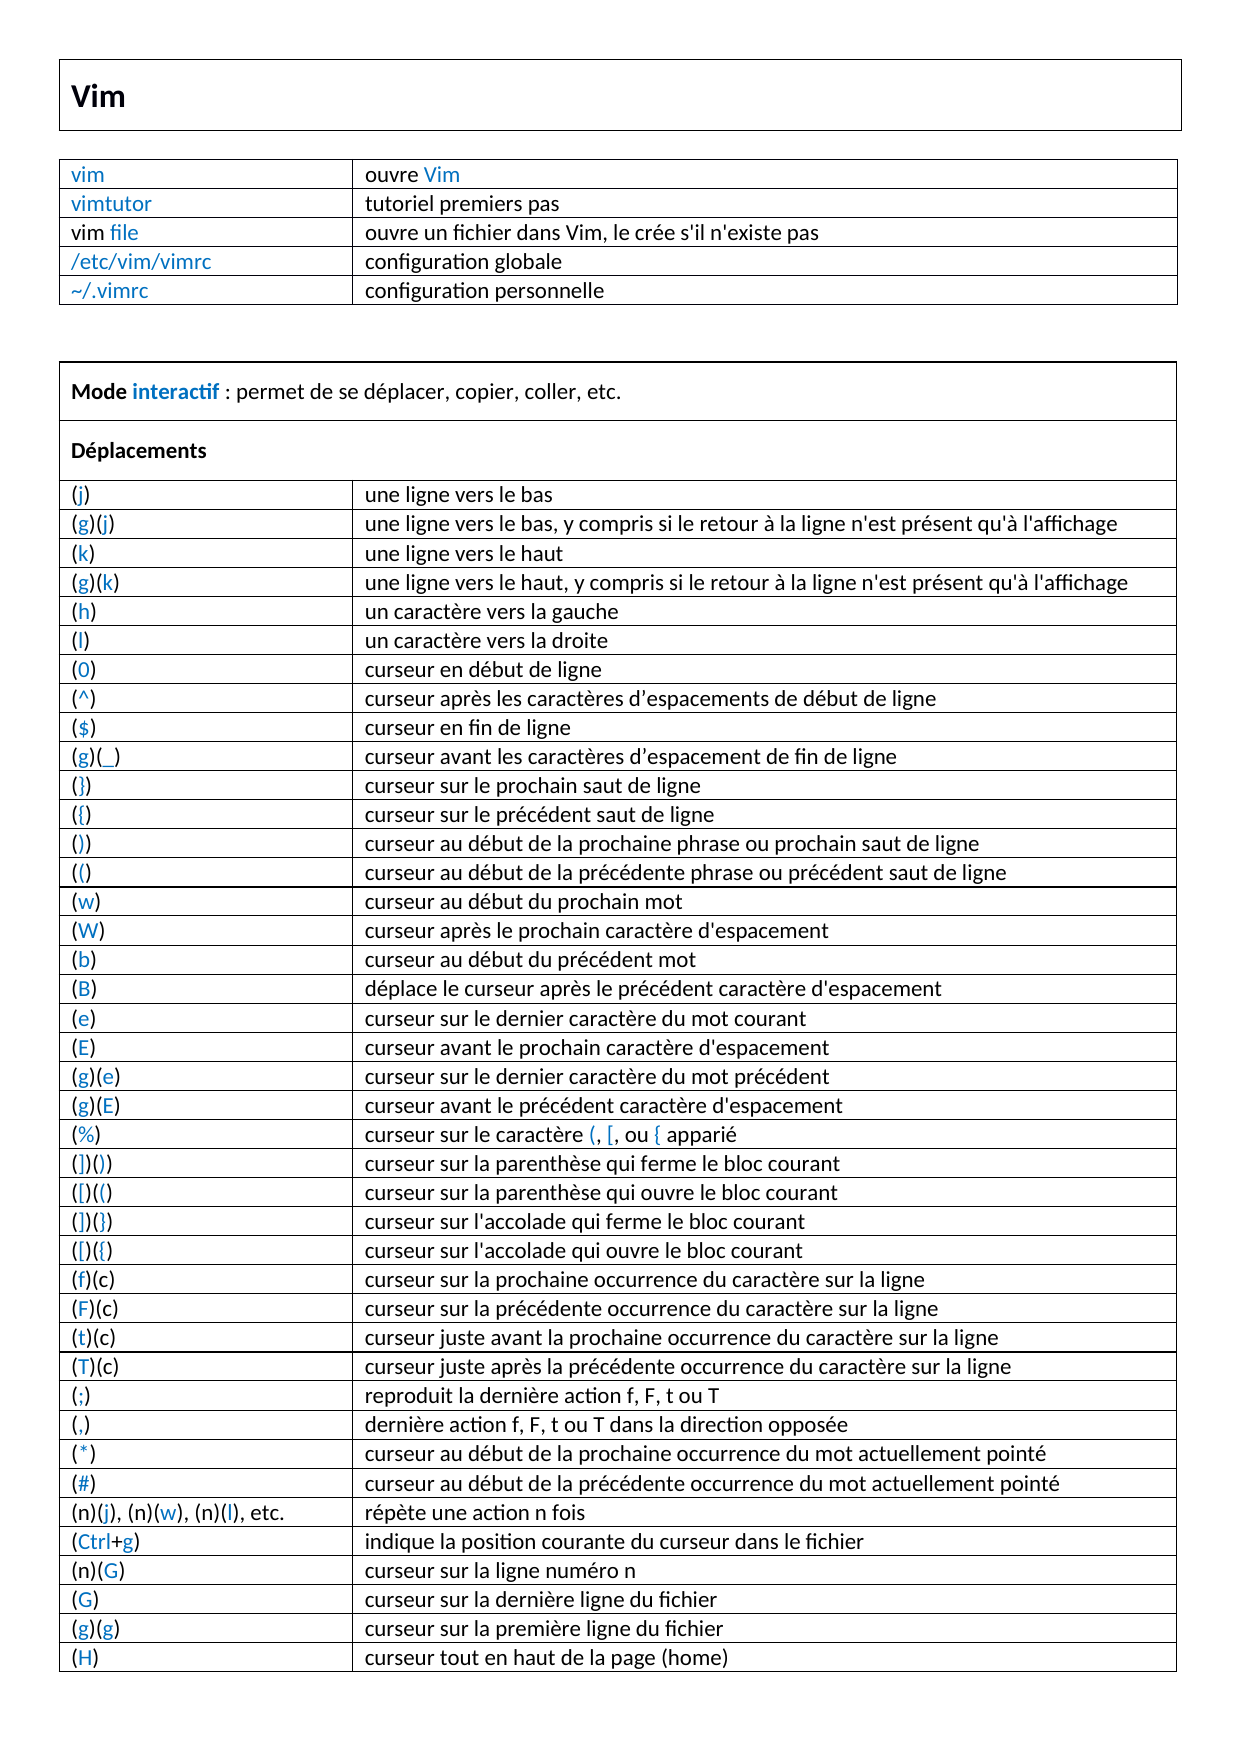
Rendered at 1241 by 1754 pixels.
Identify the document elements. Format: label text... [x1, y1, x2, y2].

table_cell (g)(_) [60, 742, 352, 770]
table_cell curseur juste avant la prochaine occurrence du caractère sur la ligne [353, 1323, 1176, 1351]
table_cell [1177, 915, 1181, 944]
table_cell [1177, 1322, 1181, 1351]
table_cell [1177, 1526, 1181, 1555]
table_cell [1177, 1584, 1181, 1613]
table_cell curseur sur la parenthèse qui ferme le bloc courant [353, 1149, 1176, 1177]
table_cell vim file [60, 218, 352, 246]
table_cell [1177, 857, 1181, 886]
table_cell (k) [60, 539, 352, 567]
table_cell une ligne vers le haut, y compris si le retour à la ligne n'est présent qu'à l'affichage [353, 568, 1176, 596]
table_cell ([)(() [60, 1178, 352, 1206]
table_cell curseur avant les caractères d’espacement de fin de ligne [353, 742, 1176, 770]
table_cell curseur au début de la prochaine occurrence du mot actuellement pointé [353, 1440, 1176, 1468]
table_cell curseur au début du précédent mot [353, 946, 1176, 973]
table_cell une ligne vers le haut [353, 539, 1176, 567]
table_cell (g)(E) [60, 1091, 352, 1119]
table_header vim [60, 160, 352, 188]
table_cell curseur sur la parenthèse qui ouvre le bloc courant [353, 1178, 1176, 1206]
table_cell [1177, 1061, 1181, 1090]
table_cell (Ctrl+g) [60, 1527, 352, 1555]
table_cell [1177, 1380, 1181, 1409]
table_cell curseur au début du prochain mot [353, 888, 1176, 915]
table_cell curseur sur la précédente occurrence du caractère sur la ligne [353, 1294, 1176, 1322]
table_cell [1177, 799, 1181, 828]
table_cell (])()) [60, 1149, 352, 1177]
table_cell (n)(G) [60, 1556, 352, 1584]
table_cell curseur sur la ligne numéro n [353, 1556, 1176, 1584]
table_cell /etc/vim/vimrc [60, 247, 352, 275]
table_cell indique la position courante du curseur dans le fichier [353, 1527, 1176, 1555]
table_cell une ligne vers le bas [353, 481, 1176, 508]
table_cell [1177, 480, 1181, 508]
table_cell curseur après les caractères d’espacements de début de ligne [353, 684, 1176, 712]
table_cell [1177, 741, 1181, 770]
table_cell (%) [60, 1120, 352, 1148]
table_cell (T)(c) [60, 1353, 352, 1380]
table_cell [1177, 1439, 1181, 1468]
table_cell (j) [60, 481, 352, 508]
table_cell déplace le curseur après le précédent caractère d'espacement [353, 975, 1176, 1003]
table_cell [1177, 770, 1181, 799]
table_cell (g)(e) [60, 1062, 352, 1090]
table_cell curseur en début de ligne [353, 655, 1176, 683]
table_cell [1177, 654, 1181, 683]
table_cell [1177, 567, 1181, 596]
table_cell [1177, 625, 1181, 654]
table_cell [1177, 420, 1181, 479]
table_cell (e) [60, 1004, 352, 1032]
table_cell (h) [60, 597, 352, 625]
table_cell reproduit la dernière action f, F, t ou T [353, 1381, 1176, 1409]
table_cell [1177, 1003, 1181, 1032]
table_cell (;) [60, 1381, 352, 1409]
table_cell (w) [60, 888, 352, 915]
table_cell ~/.vimrc [60, 276, 352, 304]
table_cell curseur au début de la précédente occurrence du mot actuellement pointé [353, 1469, 1176, 1497]
table_cell [1177, 538, 1181, 567]
table_cell (0) [60, 655, 352, 683]
table_cell [1177, 1119, 1181, 1148]
table_cell [1177, 886, 1181, 915]
table_cell curseur avant le prochain caractère d'espacement [353, 1033, 1176, 1061]
table_cell [1177, 1177, 1181, 1206]
table_cell (g)(k) [60, 568, 352, 596]
table_cell (#) [60, 1469, 352, 1497]
table_cell vimtutor [60, 189, 352, 217]
table_cell curseur sur la prochaine occurrence du caractère sur la ligne [353, 1265, 1176, 1293]
table_cell [1177, 1410, 1181, 1438]
table_cell un caractère vers la droite [353, 626, 1176, 654]
table_cell [1177, 1613, 1181, 1642]
table_cell curseur avant le précédent caractère d'espacement [353, 1091, 1176, 1119]
table_cell (l) [60, 626, 352, 654]
table_cell curseur en fin de ligne [353, 713, 1176, 741]
table_cell [1177, 1264, 1181, 1293]
table_cell configuration personnelle [353, 276, 1177, 304]
table_cell [1177, 683, 1181, 712]
table_cell ($) [60, 713, 352, 741]
table_cell configuration globale [353, 247, 1177, 275]
table_cell [1177, 974, 1181, 1003]
table_cell tutoriel premiers pas [353, 189, 1177, 217]
table_cell Déplacements [60, 421, 1176, 479]
table_cell [1177, 712, 1181, 741]
table_cell (F)(c) [60, 1294, 352, 1322]
table_cell ()) [60, 829, 352, 857]
table_cell (t)(c) [60, 1323, 352, 1351]
table_cell (E) [60, 1033, 352, 1061]
table_cell (B) [60, 975, 352, 1003]
table_cell [1177, 1642, 1181, 1671]
table_cell (}) [60, 771, 352, 799]
table_cell (g)(g) [60, 1614, 352, 1642]
table_cell [1177, 1148, 1181, 1177]
table_cell ([)({) [60, 1236, 352, 1264]
table_cell dernière action f, F, t ou T dans la direction opposée [353, 1411, 1176, 1438]
table_cell curseur sur l'accolade qui ouvre le bloc courant [353, 1236, 1176, 1264]
table_cell curseur au début de la prochaine phrase ou prochain saut de ligne [353, 829, 1176, 857]
table_cell curseur juste après la précédente occurrence du caractère sur la ligne [353, 1353, 1176, 1380]
table_cell curseur tout en haut de la page (home) [353, 1643, 1176, 1671]
table_cell [1177, 1090, 1181, 1119]
table_cell curseur sur la dernière ligne du fichier [353, 1585, 1176, 1613]
table_cell [1177, 1497, 1181, 1526]
table_cell ({) [60, 800, 352, 828]
table_header [1177, 361, 1181, 420]
table_header Mode interactif : permet de se déplacer, copier, coller, etc. [60, 363, 1176, 420]
table_cell (f)(c) [60, 1265, 352, 1293]
table_cell curseur après le prochain caractère d'espacement [353, 916, 1176, 944]
table_cell [1177, 828, 1181, 857]
table_cell (*) [60, 1440, 352, 1468]
table_cell (b) [60, 946, 352, 973]
table_cell répète une action n fois [353, 1498, 1176, 1526]
table_cell [1177, 1206, 1181, 1235]
table_cell une ligne vers le bas, y compris si le retour à la ligne n'est présent qu'à l'affichage [353, 510, 1176, 538]
table_cell [1177, 1555, 1181, 1584]
table_cell curseur sur le caractère (, [, ou { apparié [353, 1120, 1176, 1148]
table_cell curseur sur la première ligne du fichier [353, 1614, 1176, 1642]
table_cell [1177, 1235, 1181, 1264]
table_header ouvre Vim [353, 160, 1177, 188]
table_cell (G) [60, 1585, 352, 1613]
table_cell [1177, 945, 1181, 973]
table_cell [1177, 596, 1181, 625]
table_cell curseur au début de la précédente phrase ou précédent saut de ligne [353, 858, 1176, 886]
table_cell un caractère vers la gauche [353, 597, 1176, 625]
table_cell (^) [60, 684, 352, 712]
table_header Vim [60, 60, 1181, 130]
table_cell (g)(j) [60, 510, 352, 538]
table_cell (W) [60, 916, 352, 944]
table_cell (,) [60, 1411, 352, 1438]
table_cell curseur sur le dernier caractère du mot précédent [353, 1062, 1176, 1090]
table_cell (])(}) [60, 1207, 352, 1235]
table_cell ouvre un fichier dans Vim, le crée s'il n'existe pas [353, 218, 1177, 246]
table_cell (() [60, 858, 352, 886]
table_cell (H) [60, 1643, 352, 1671]
table_cell curseur sur le dernier caractère du mot courant [353, 1004, 1176, 1032]
table_cell [1177, 1351, 1181, 1380]
table_cell [1177, 1468, 1181, 1497]
table_cell [1177, 1293, 1181, 1322]
table_cell (n)(j), (n)(w), (n)(l), etc. [60, 1498, 352, 1526]
table_cell curseur sur le prochain saut de ligne [353, 771, 1176, 799]
table_cell curseur sur l'accolade qui ferme le bloc courant [353, 1207, 1176, 1235]
table_cell [1177, 509, 1181, 538]
table_cell curseur sur le précédent saut de ligne [353, 800, 1176, 828]
table_cell [1177, 1032, 1181, 1061]
